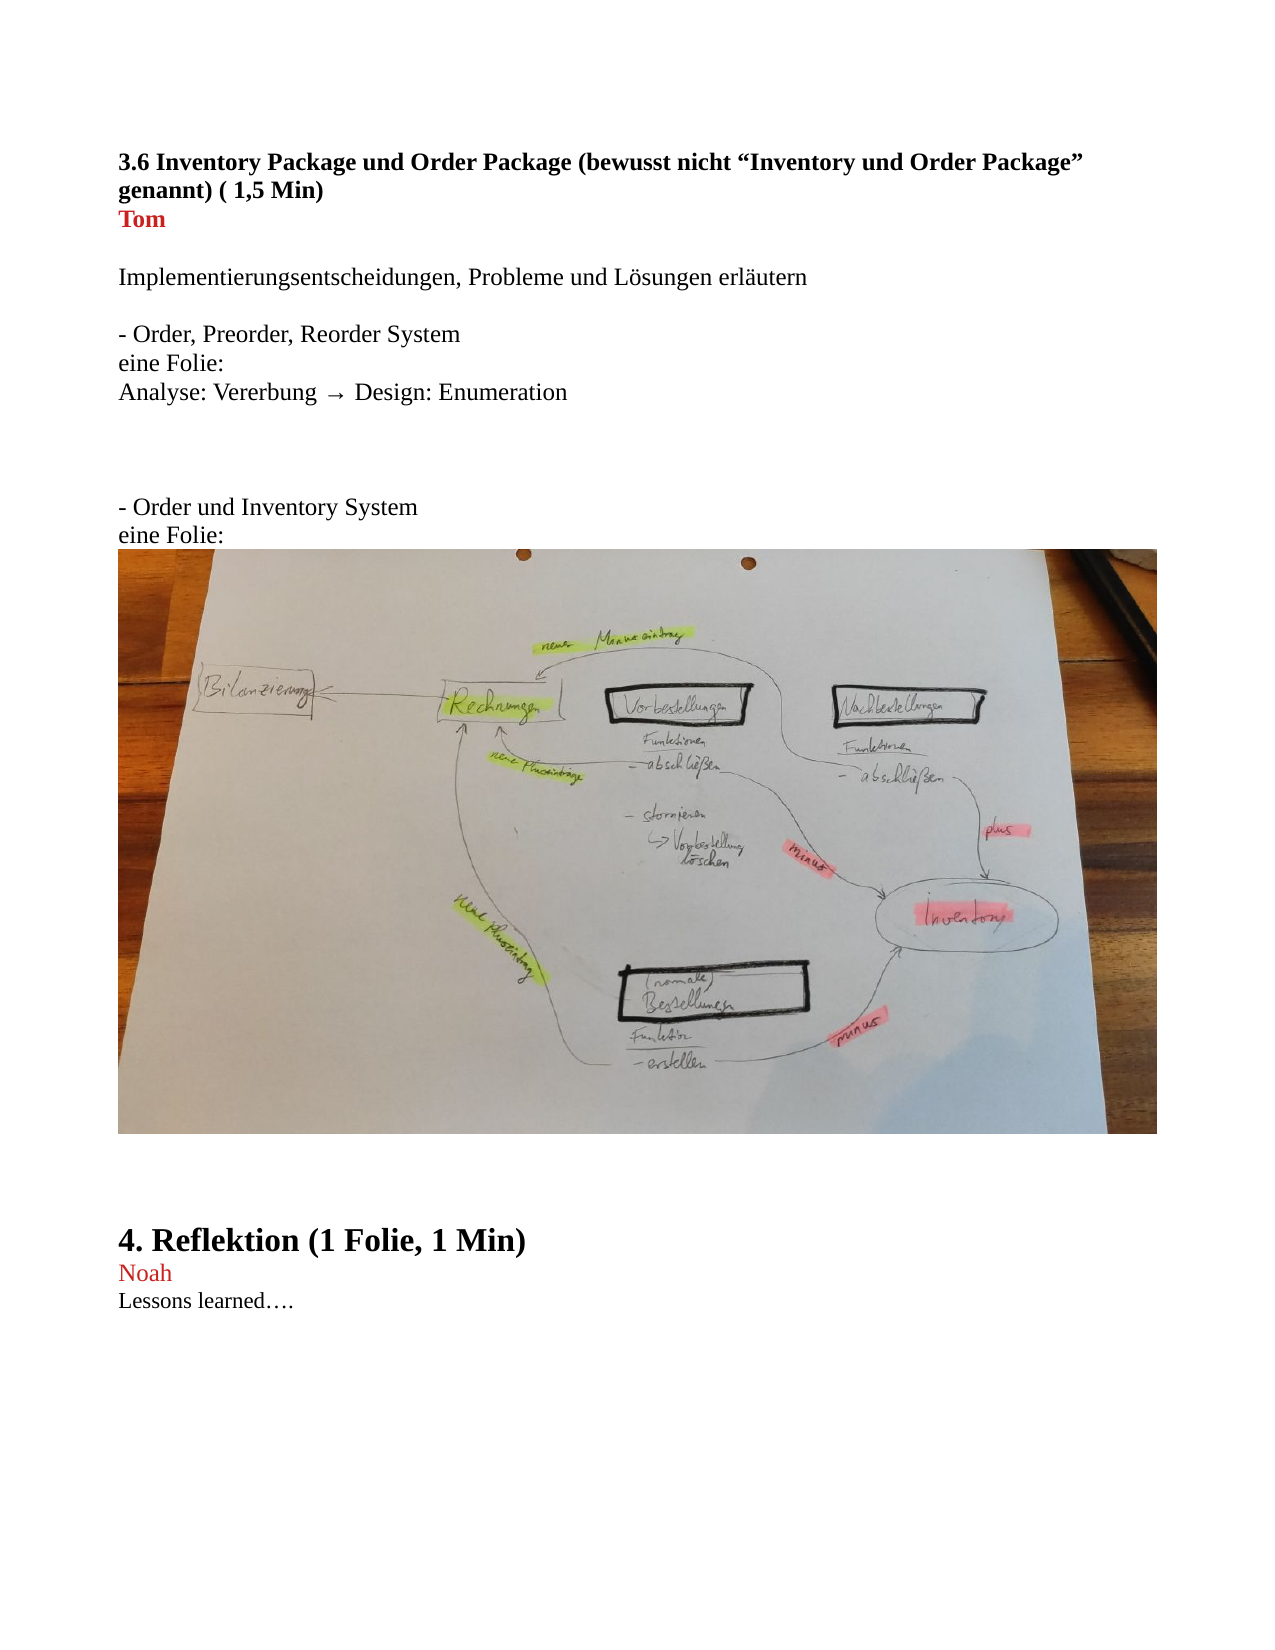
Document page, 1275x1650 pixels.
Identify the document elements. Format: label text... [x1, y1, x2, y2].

text - Order und Inventory System [118, 492, 1157, 521]
text Implementierungsentscheidungen, Probleme und Lösungen erläutern [118, 262, 1157, 291]
text - Order, Preorder, Reorder System [118, 319, 1157, 348]
text Analyse: Vererbung → Design: Enumeration [118, 377, 1157, 406]
text 3.6 Inventory Package und Order Package (bewusst nicht “Inventory und Order Package” genannt) ( 1,5 Min) [118, 147, 1157, 204]
text eine Folie: [118, 521, 1157, 549]
text 4. Reflektion (1 Folie, 1 Min) [118, 1220, 1157, 1258]
text Lessons learned…. [118, 1287, 1157, 1313]
text Tom [118, 204, 1157, 233]
text eine Folie: [118, 348, 1157, 377]
text Noah [118, 1258, 1157, 1287]
picture [118, 549, 1157, 1134]
